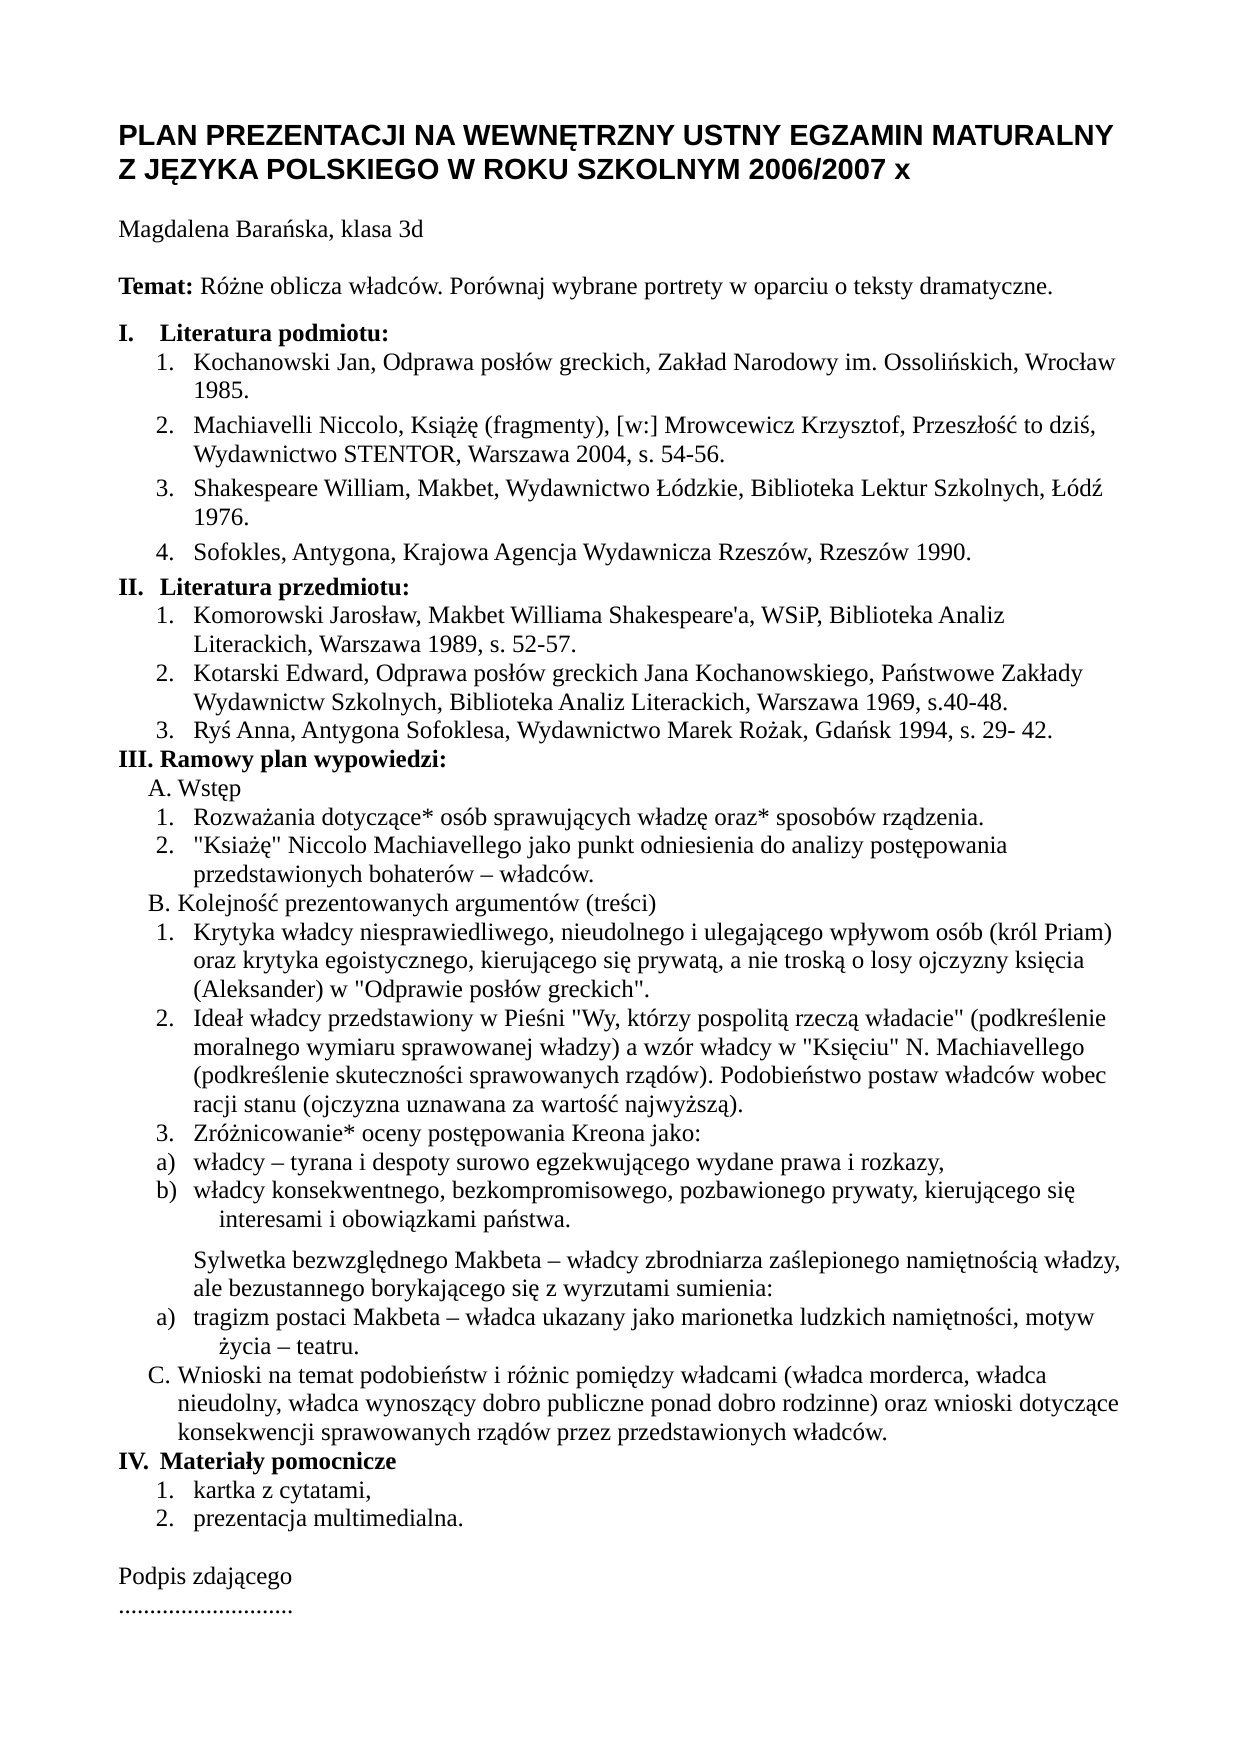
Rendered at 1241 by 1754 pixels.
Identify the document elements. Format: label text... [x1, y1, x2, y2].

list Kotarski Edward, Odprawa posłów greckich Jana Kochanowskiego, Państwowe Zakłady Wydawnictw Szkolnych, Biblioteka Analiz Literackich, Warszawa 1969, s.40-48. [156, 658, 1122, 715]
list władcy konsekwentnego, bezkompromisowego, pozbawionego prywaty, kierującego się interesami i obowiązkami państwa. [156, 1175, 1122, 1233]
list Krytyka władcy niesprawiedliwego, nieudolnego i ulegającego wpływom osób (król Priam) oraz krytyka egoistycznego, kierującego się prywatą, a nie troską o losy ojczyzny księcia (Aleksander) w "Odprawie posłów greckich". [156, 917, 1122, 1003]
list "Ksiażę" Niccolo Machiavellego jako punkt odniesienia do analizy postępowania przedstawionych bohaterów – władców. [156, 830, 1122, 888]
list Sylwetka bezwzględnego Makbeta – władcy zbrodniarza zaślepionego namiętnością władzy, ale bezustannego borykającego się z wyrzutami sumienia: [156, 1245, 1122, 1302]
text PLAN PREZENTACJI NA WEWNĘTRZNY USTNY EGZAMIN MATURALNY [118, 118, 1122, 152]
list Kolejność prezentowanych argumentów (treści) [148, 888, 1122, 917]
list Literatura podmiotu: [118, 318, 1122, 347]
list Literatura przedmiotu: [118, 572, 1122, 600]
text Temat: Różne oblicza władców. Porównaj wybrane portrety w oparciu o teksty dramatyczne. [118, 271, 1122, 300]
list Wstęp [148, 773, 1122, 802]
list tragizm postaci Makbeta – władca ukazany jako marionetka ludzkich namiętności, motyw życia – teatru. [156, 1302, 1122, 1360]
list Komorowski Jarosław, Makbet Williama Shakespeare'a, WSiP, Biblioteka Analiz Literackich, Warszawa 1989, s. 52-57. [156, 600, 1122, 658]
list Wnioski na temat podobieństw i różnic pomiędzy władcami (władca morderca, władca nieudolny, władca wynoszący dobro publiczne ponad dobro rodzinne) oraz wnioski dotyczące konsekwencji sprawowanych rządów przez przedstawionych władców. [148, 1360, 1122, 1446]
list władcy – tyrana i despoty surowo egzekwującego wydane prawa i rozkazy, [156, 1147, 1122, 1175]
list Kochanowski Jan, Odprawa posłów greckich, Zakład Narodowy im. Ossolińskich, Wrocław 1985. [156, 347, 1122, 404]
list Materiały pomocnicze [118, 1446, 1122, 1475]
list Zróżnicowanie* oceny postępowania Kreona jako: [156, 1118, 1122, 1147]
text ............................ [118, 1590, 1122, 1618]
text Z JĘZYKA POLSKIEGO W ROKU SZKOLNYM 2006/2007 x [118, 152, 1122, 185]
list Machiavelli Niccolo, Książę (fragmenty), [w:] Mrowcewicz Krzysztof, Przeszłość to dziś, Wydawnictwo STENTOR, Warszawa 2004, s. 54-56. [156, 410, 1122, 468]
text Podpis zdającego [118, 1561, 1122, 1590]
list Ideał władcy przedstawiony w Pieśni "Wy, którzy pospolitą rzeczą władacie" (podkreślenie moralnego wymiaru sprawowanej władzy) a wzór władcy w "Księciu" N. Machiavellego (podkreślenie skuteczności sprawowanych rządów). Podobieństwo postaw władców wobec racji stanu (ojczyzna uznawana za wartość najwyższą). [156, 1003, 1122, 1118]
list Rozważania dotyczące* osób sprawujących władzę oraz* sposobów rządzenia. [156, 802, 1122, 830]
list Ryś Anna, Antygona Sofoklesa, Wydawnictwo Marek Rożak, Gdańsk 1994, s. 29- 42. [156, 715, 1122, 744]
list Shakespeare William, Makbet, Wydawnictwo Łódzkie, Biblioteka Lektur Szkolnych, Łódź 1976. [156, 473, 1122, 531]
list prezentacja multimedialna. [156, 1503, 1122, 1532]
list Sofokles, Antygona, Krajowa Agencja Wydawnicza Rzeszów, Rzeszów 1990. [156, 537, 1122, 566]
list Ramowy plan wypowiedzi: [118, 744, 1122, 773]
list kartka z cytatami, [156, 1475, 1122, 1503]
text Magdalena Barańska, klasa 3d [118, 214, 1122, 243]
